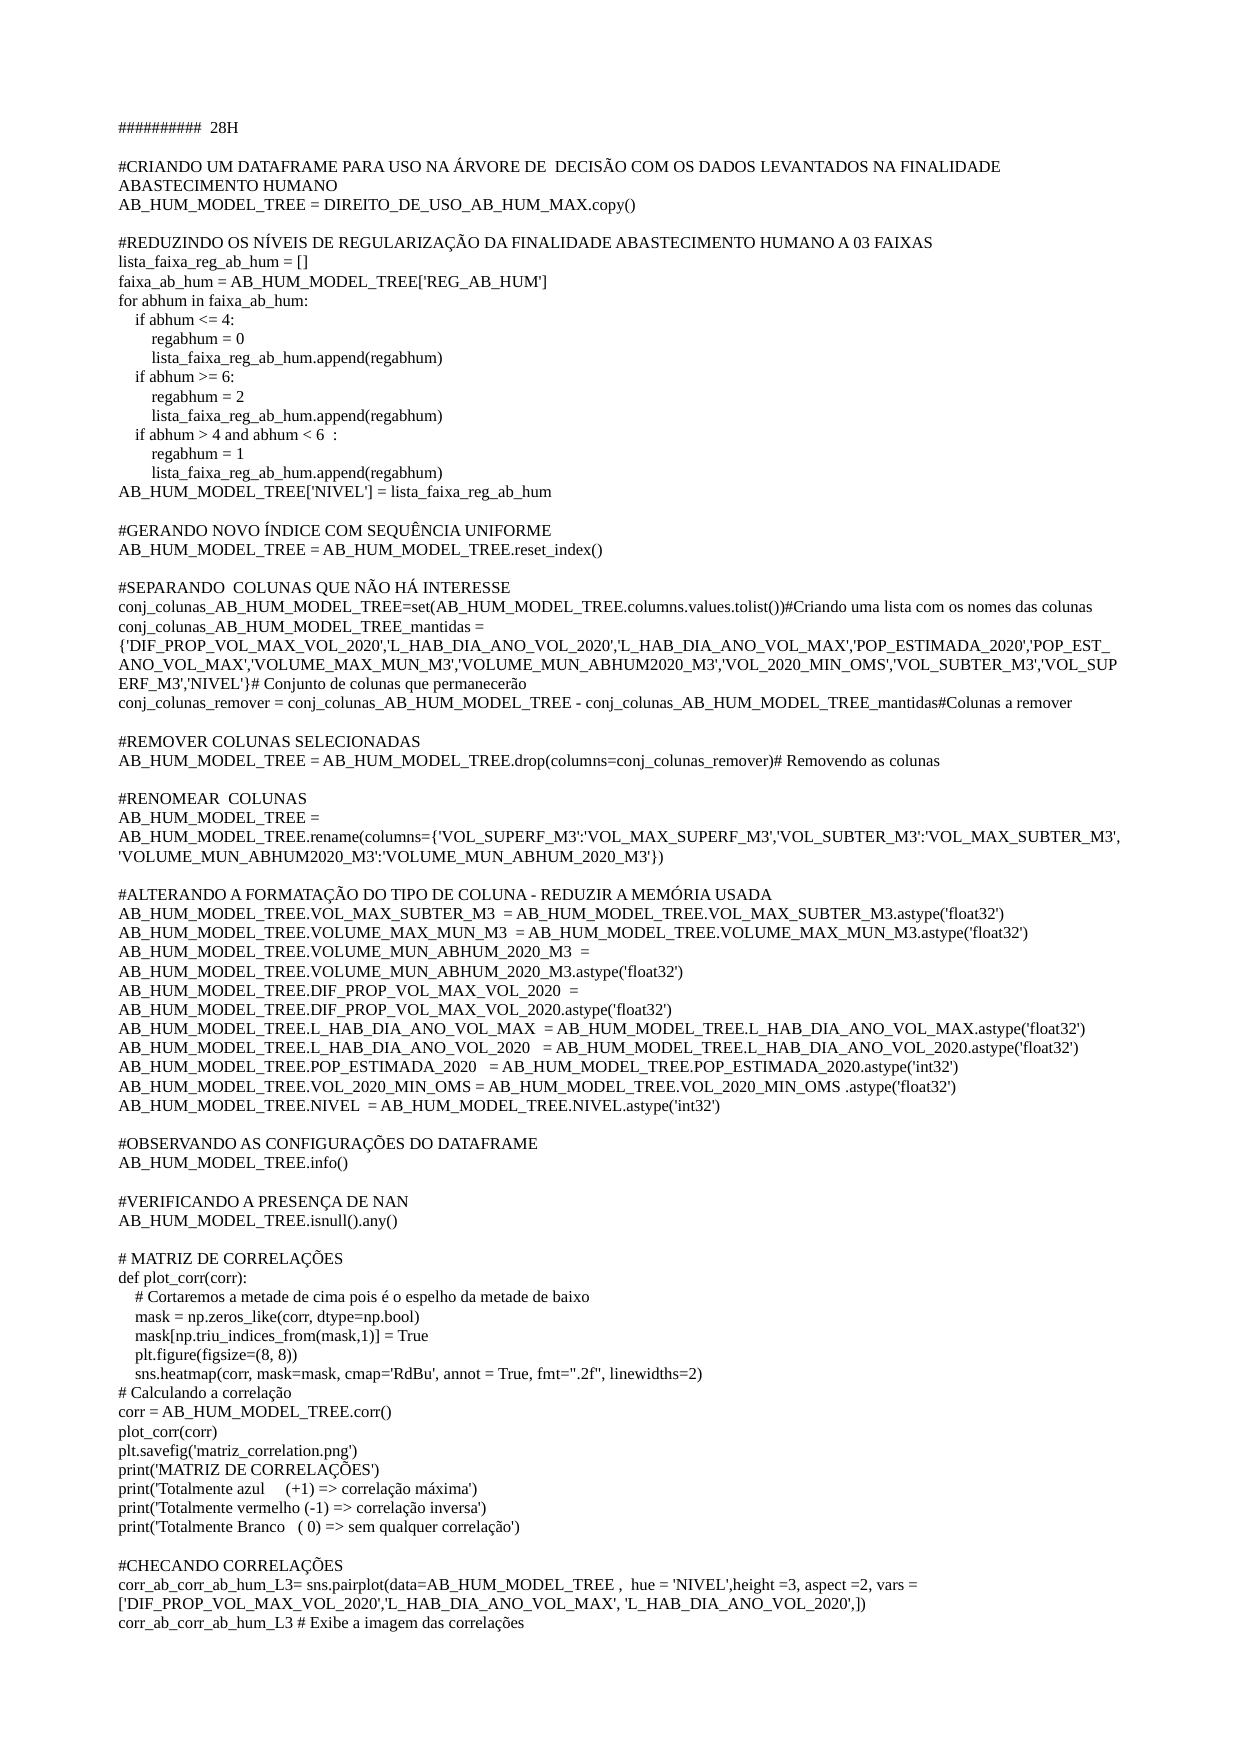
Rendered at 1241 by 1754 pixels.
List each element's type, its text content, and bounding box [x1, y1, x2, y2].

text conj_colunas_remover = conj_colunas_AB_HUM_MODEL_TREE - conj_colunas_AB_HUM_MODEL_TREE_mantidas#Colunas a remover [118, 693, 1122, 712]
text AB_HUM_MODEL_TREE = DIREITO_DE_USO_AB_HUM_MAX.copy() [118, 195, 1122, 214]
text sns.heatmap(corr, mask=mask, cmap='RdBu', annot = True, fmt=".2f", linewidths=2) [118, 1364, 1122, 1383]
text #OBSERVANDO AS CONFIGURAÇÕES DO DATAFRAME [118, 1134, 1122, 1153]
text #CHECANDO CORRELAÇÕES [118, 1556, 1122, 1575]
text mask[np.triu_indices_from(mask,1)] = True [118, 1326, 1122, 1345]
text regabhum = 1 [118, 444, 1122, 463]
text conj_colunas_AB_HUM_MODEL_TREE=set(AB_HUM_MODEL_TREE.columns.values.tolist())#Criando uma lista com os nomes das colunas [118, 597, 1122, 616]
text corr_ab_corr_ab_hum_L3= sns.pairplot(data=AB_HUM_MODEL_TREE , hue = 'NIVEL',height =3, aspect =2, vars = ['DIF_PROP_VOL_MAX_VOL_2020','L_HAB_DIA_ANO_VOL_MAX', 'L_HAB_DIA_ANO_VOL_2020',]) [118, 1575, 1122, 1613]
text AB_HUM_MODEL_TREE.L_HAB_DIA_ANO_VOL_MAX = AB_HUM_MODEL_TREE.L_HAB_DIA_ANO_VOL_MAX.astype('float32') [118, 1019, 1122, 1038]
text plt.savefig('matriz_correlation.png') [118, 1441, 1122, 1460]
text faixa_ab_hum = AB_HUM_MODEL_TREE['REG_AB_HUM'] [118, 271, 1122, 291]
text lista_faixa_reg_ab_hum.append(regabhum) [118, 463, 1122, 482]
text print('MATRIZ DE CORRELAÇÕES') [118, 1460, 1122, 1479]
text print('Totalmente Branco ( 0) => sem qualquer correlação') [118, 1517, 1122, 1536]
text corr = AB_HUM_MODEL_TREE.corr() [118, 1402, 1122, 1421]
text lista_faixa_reg_ab_hum = [] [118, 252, 1122, 271]
text regabhum = 2 [118, 386, 1122, 406]
text AB_HUM_MODEL_TREE.L_HAB_DIA_ANO_VOL_2020 = AB_HUM_MODEL_TREE.L_HAB_DIA_ANO_VOL_2020.astype('float32') [118, 1038, 1122, 1057]
text #CRIANDO UM DATAFRAME PARA USO NA ÁRVORE DE DECISÃO COM OS DADOS LEVANTADOS NA FINALIDADE ABASTECIMENTO HUMANO [118, 156, 1122, 195]
text plot_corr(corr) [118, 1421, 1122, 1441]
text corr_ab_corr_ab_hum_L3 # Exibe a imagem das correlações [118, 1613, 1122, 1632]
text #VERIFICANDO A PRESENÇA DE NAN [118, 1191, 1122, 1211]
text mask = np.zeros_like(corr, dtype=np.bool) [118, 1306, 1122, 1326]
text # Cortaremos a metade de cima pois é o espelho da metade de baixo [118, 1287, 1122, 1306]
text AB_HUM_MODEL_TREE.info() [118, 1153, 1122, 1172]
text AB_HUM_MODEL_TREE.VOL_2020_MIN_OMS = AB_HUM_MODEL_TREE.VOL_2020_MIN_OMS .astype('float32') [118, 1076, 1122, 1096]
text print('Totalmente azul (+1) => correlação máxima') [118, 1479, 1122, 1498]
text conj_colunas_AB_HUM_MODEL_TREE_mantidas = {'DIF_PROP_VOL_MAX_VOL_2020','L_HAB_DIA_ANO_VOL_2020','L_HAB_DIA_ANO_VOL_MAX','POP_ESTIMADA_2020','POP_EST_ANO_VOL_MAX','VOLUME_MAX_MUN_M3','VOLUME_MUN_ABHUM2020_M3','VOL_2020_MIN_OMS','VOL_SUBTER_M3','VOL_SUPERF_M3','NIVEL'}# Conjunto de colunas que permanecerão [118, 616, 1122, 693]
text #REDUZINDO OS NÍVEIS DE REGULARIZAÇÃO DA FINALIDADE ABASTECIMENTO HUMANO A 03 FAIXAS [118, 233, 1122, 252]
text AB_HUM_MODEL_TREE.NIVEL = AB_HUM_MODEL_TREE.NIVEL.astype('int32') [118, 1096, 1122, 1115]
text lista_faixa_reg_ab_hum.append(regabhum) [118, 348, 1122, 367]
text #RENOMEAR COLUNAS [118, 789, 1122, 808]
text AB_HUM_MODEL_TREE.VOL_MAX_SUBTER_M3 = AB_HUM_MODEL_TREE.VOL_MAX_SUBTER_M3.astype('float32') [118, 904, 1122, 923]
text if abhum >= 6: [118, 367, 1122, 386]
text # MATRIZ DE CORRELAÇÕES [118, 1249, 1122, 1268]
text print('Totalmente vermelho (-1) => correlação inversa') [118, 1498, 1122, 1517]
text for abhum in faixa_ab_hum: [118, 291, 1122, 310]
text AB_HUM_MODEL_TREE['NIVEL'] = lista_faixa_reg_ab_hum [118, 482, 1122, 501]
text AB_HUM_MODEL_TREE = AB_HUM_MODEL_TREE.rename(columns={'VOL_SUPERF_M3':'VOL_MAX_SUPERF_M3','VOL_SUBTER_M3':'VOL_MAX_SUBTER_M3','VOLUME_MUN_ABHUM2020_M3':'VOLUME_MUN_ABHUM_2020_M3'}) [118, 808, 1122, 866]
text AB_HUM_MODEL_TREE = AB_HUM_MODEL_TREE.drop(columns=conj_colunas_remover)# Removendo as colunas [118, 751, 1122, 770]
text regabhum = 0 [118, 329, 1122, 348]
text AB_HUM_MODEL_TREE.VOLUME_MUN_ABHUM_2020_M3 = AB_HUM_MODEL_TREE.VOLUME_MUN_ABHUM_2020_M3.astype('float32') [118, 942, 1122, 981]
text AB_HUM_MODEL_TREE.VOLUME_MAX_MUN_M3 = AB_HUM_MODEL_TREE.VOLUME_MAX_MUN_M3.astype('float32') [118, 923, 1122, 942]
text #SEPARANDO COLUNAS QUE NÃO HÁ INTERESSE [118, 578, 1122, 597]
text #REMOVER COLUNAS SELECIONADAS [118, 731, 1122, 751]
text plt.figure(figsize=(8, 8)) [118, 1345, 1122, 1364]
text # Calculando a correlação [118, 1383, 1122, 1402]
text if abhum > 4 and abhum < 6 : [118, 425, 1122, 444]
text AB_HUM_MODEL_TREE.DIF_PROP_VOL_MAX_VOL_2020 = AB_HUM_MODEL_TREE.DIF_PROP_VOL_MAX_VOL_2020.astype('float32') [118, 981, 1122, 1019]
text #ALTERANDO A FORMATAÇÃO DO TIPO DE COLUNA - REDUZIR A MEMÓRIA USADA [118, 885, 1122, 904]
text def plot_corr(corr): [118, 1268, 1122, 1287]
text AB_HUM_MODEL_TREE.POP_ESTIMADA_2020 = AB_HUM_MODEL_TREE.POP_ESTIMADA_2020.astype('int32') [118, 1057, 1122, 1076]
text if abhum <= 4: [118, 310, 1122, 329]
text ########## 28H [118, 118, 1122, 137]
text AB_HUM_MODEL_TREE = AB_HUM_MODEL_TREE.reset_index() [118, 540, 1122, 559]
text #GERANDO NOVO ÍNDICE COM SEQUÊNCIA UNIFORME [118, 521, 1122, 540]
text AB_HUM_MODEL_TREE.isnull().any() [118, 1211, 1122, 1230]
text lista_faixa_reg_ab_hum.append(regabhum) [118, 406, 1122, 425]
